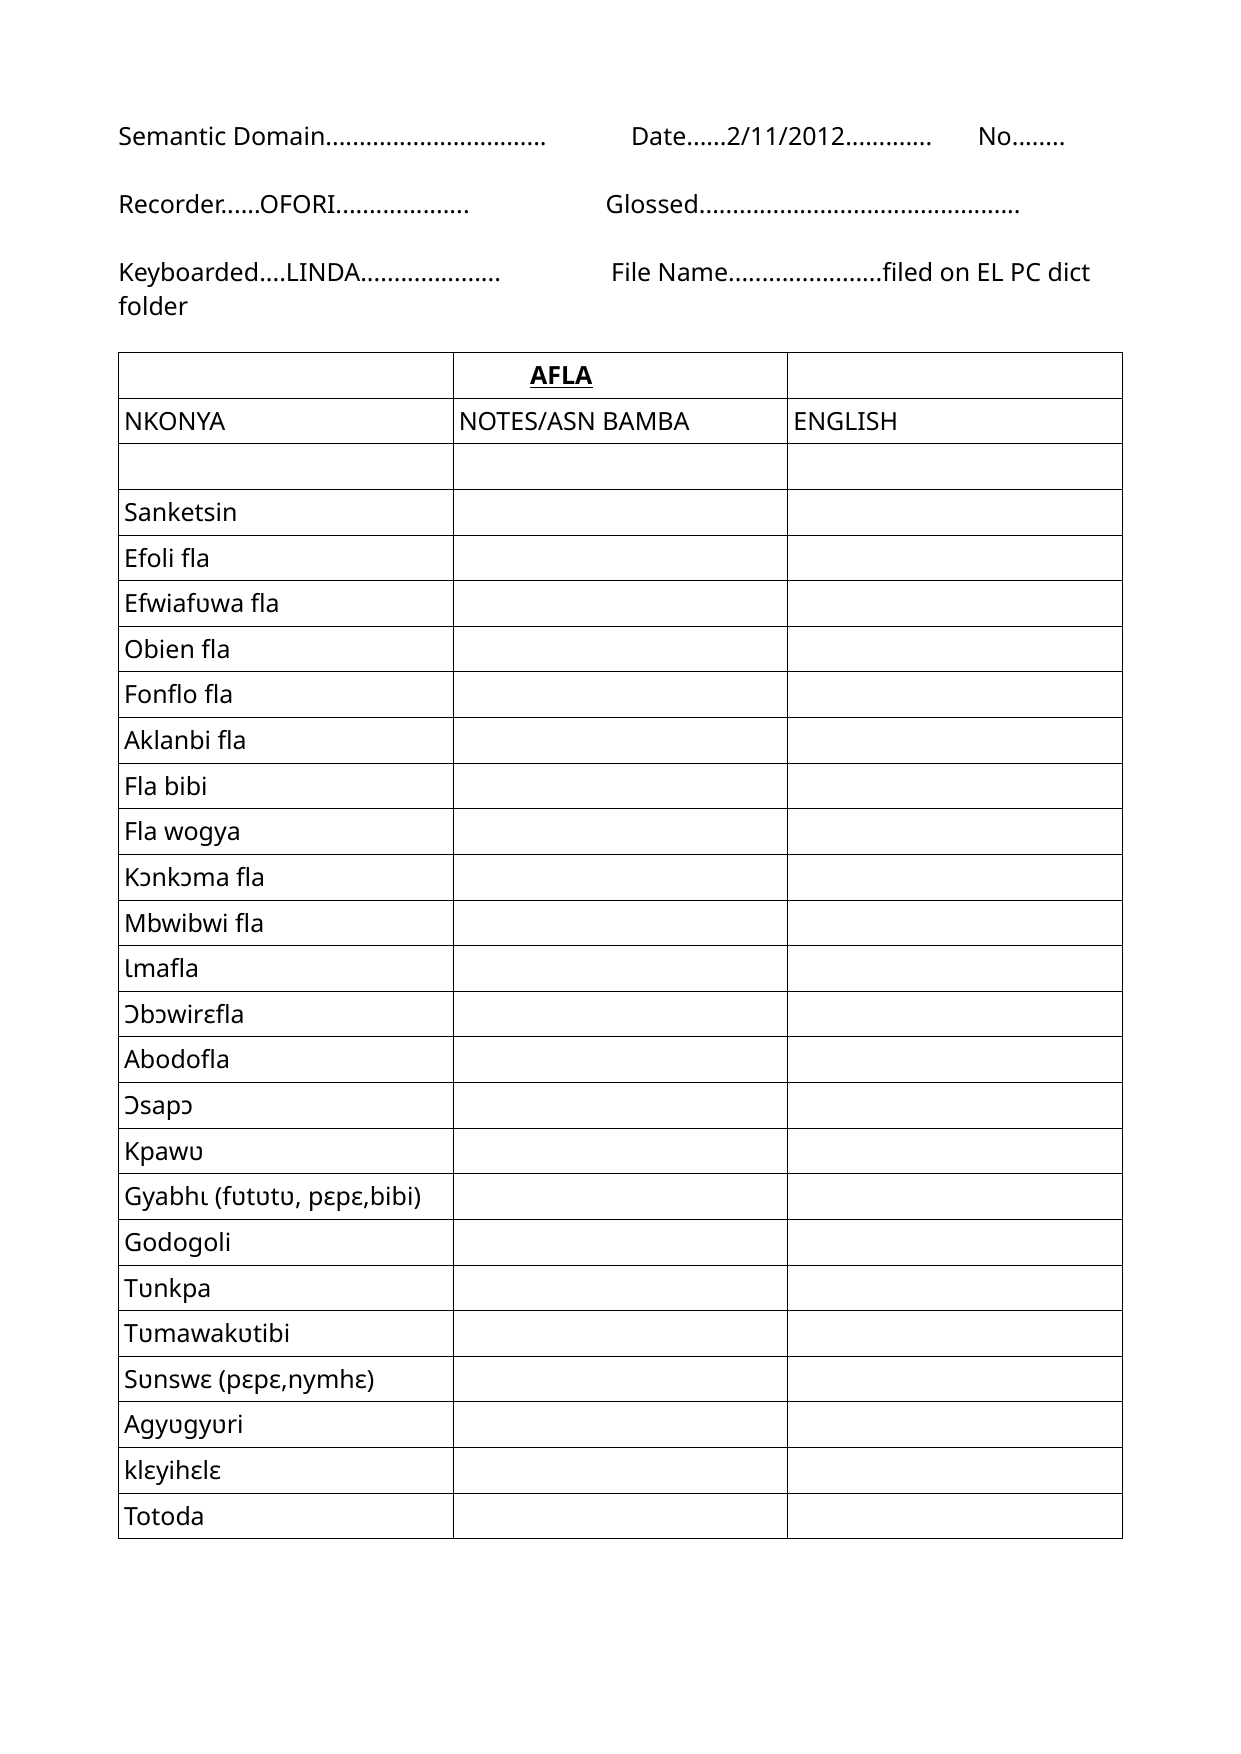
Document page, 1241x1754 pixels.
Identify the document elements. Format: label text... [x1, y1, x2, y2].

table_cell [454, 536, 787, 580]
table_cell Aklanbi fla [119, 718, 453, 763]
table_cell [454, 718, 787, 763]
table_cell [788, 1448, 1122, 1493]
table_cell Totoda [119, 1494, 453, 1538]
table_cell [454, 1311, 787, 1356]
table_cell Kpawʋ [119, 1129, 453, 1173]
table_cell NOTES/ASN BAMBA [454, 399, 787, 443]
table_cell [788, 1357, 1122, 1401]
table_cell [788, 1083, 1122, 1128]
table_cell klɛyihɛlɛ [119, 1448, 453, 1493]
table_cell [788, 992, 1122, 1036]
table_cell [454, 764, 787, 808]
table_cell [788, 1494, 1122, 1538]
table_cell [788, 1220, 1122, 1264]
table_cell [788, 444, 1122, 489]
table_cell Sanketsin [119, 490, 453, 534]
table_cell [454, 1448, 787, 1493]
table_cell Godogoli [119, 1220, 453, 1264]
table_cell [788, 718, 1122, 763]
table_cell Fla wogya [119, 809, 453, 854]
table_cell [454, 1220, 787, 1264]
table_cell Agyʋgyʋri [119, 1402, 453, 1447]
table_cell [454, 946, 787, 991]
table_cell [454, 672, 787, 717]
table_cell Gyabhɩ (fʋtʋtʋ, pɛpɛ,bibi) [119, 1174, 453, 1219]
table_cell Obien fla [119, 627, 453, 671]
table_cell Tʋnkpa [119, 1266, 453, 1310]
table_cell [454, 855, 787, 899]
table_cell Ɩmafla [119, 946, 453, 991]
table_cell [454, 992, 787, 1036]
table_cell [454, 1494, 787, 1538]
table_cell [454, 1357, 787, 1401]
table_header AFLA [454, 353, 787, 398]
table_cell [454, 444, 787, 489]
table_cell [454, 627, 787, 671]
table_cell [788, 1174, 1122, 1219]
table_cell NKONYA [119, 399, 453, 443]
table_cell [119, 444, 453, 489]
table_cell [788, 946, 1122, 991]
table_cell Ɔbɔwirɛfla [119, 992, 453, 1036]
table_cell Tʋmawakʋtibi [119, 1311, 453, 1356]
table_cell [454, 1129, 787, 1173]
table_cell [788, 581, 1122, 626]
table_cell [454, 901, 787, 945]
table_cell [788, 1311, 1122, 1356]
table_cell Fla bibi [119, 764, 453, 808]
table_cell [454, 1402, 787, 1447]
table_cell [788, 764, 1122, 808]
table_cell [788, 536, 1122, 580]
table_cell [454, 809, 787, 854]
table_cell [454, 581, 787, 626]
table_cell [454, 1266, 787, 1310]
table_cell Ɔsapɔ [119, 1083, 453, 1128]
table_cell Mbwibwi fla [119, 901, 453, 945]
table_cell Efoli fla [119, 536, 453, 580]
table_cell Sʋnswɛ (pɛpɛ,nymhɛ) [119, 1357, 453, 1401]
table_cell [454, 1083, 787, 1128]
table_cell [454, 1037, 787, 1082]
table_cell [788, 809, 1122, 854]
table_cell Abodofla [119, 1037, 453, 1082]
table_cell ENGLISH [788, 399, 1122, 443]
table_header [788, 353, 1122, 398]
table_cell [454, 490, 787, 534]
table_header [119, 353, 453, 398]
table_cell [788, 855, 1122, 899]
table_cell Kɔnkɔma fla [119, 855, 453, 899]
table_cell [788, 627, 1122, 671]
table_cell [788, 1402, 1122, 1447]
table_cell [788, 1129, 1122, 1173]
table_cell [454, 1174, 787, 1219]
table_cell [788, 1037, 1122, 1082]
table_cell [788, 672, 1122, 717]
table_cell [788, 490, 1122, 534]
table_cell Fonflo fla [119, 672, 453, 717]
table_cell [788, 1266, 1122, 1310]
table_cell [788, 901, 1122, 945]
table_cell Efwiafʋwa fla [119, 581, 453, 626]
